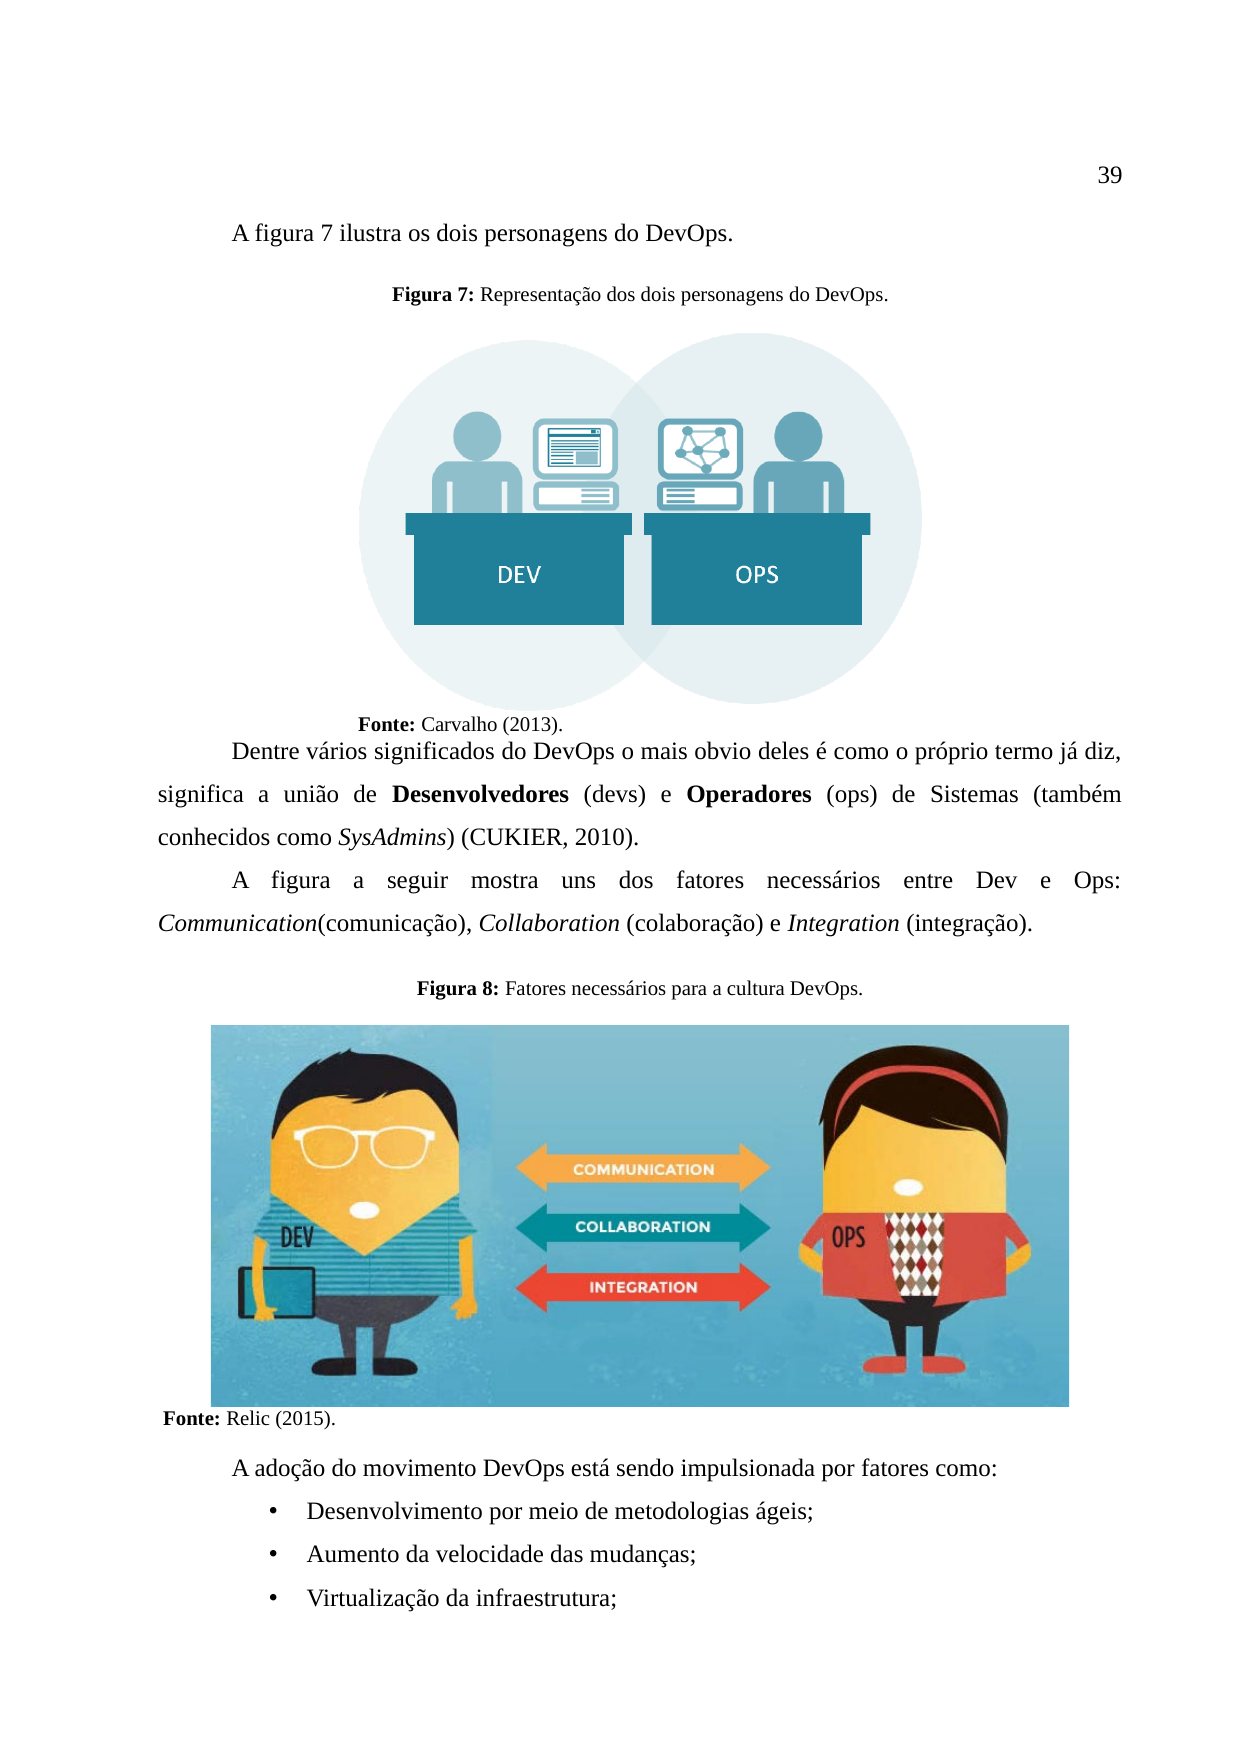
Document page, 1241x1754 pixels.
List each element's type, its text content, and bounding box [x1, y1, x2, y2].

text A adoção do movimento DevOps está sendo impulsionada por fatores como: [158, 952, 1122, 1482]
list Virtualização da infraestrutura; [269, 1583, 1122, 1611]
text A figura 7 ilustra os dois personagens do DevOps. [158, 218, 1122, 247]
picture [357, 331, 923, 712]
list Desenvolvimento por meio de metodologias ágeis; [269, 1496, 1122, 1525]
list Aumento da velocidade das mudanças; [269, 1539, 1122, 1568]
text Figura 7: Representação dos dois personagens do DevOps. [358, 282, 922, 306]
text Dentre vários significados do DevOps o mais obvio deles é como o próprio termo já diz, significa a união de Desenvolvedores (devs) e Operadores (ops) de Sistemas (também conhecidos como SysAdmins) (CUKIER, 2010). [158, 736, 1122, 851]
text Fonte: Relic (2015). [163, 1025, 1117, 1430]
text Fonte: Carvalho (2013). [358, 712, 922, 736]
text A figura a seguir mostra uns dos fatores necessários entre Dev e Ops: Communication(comunicação), Collaboration (colaboração) e Integration (integração). [158, 865, 1122, 937]
text Figura 8: Fatores necessários para a cultura DevOps. [163, 976, 1117, 1000]
picture [210, 1025, 1070, 1407]
